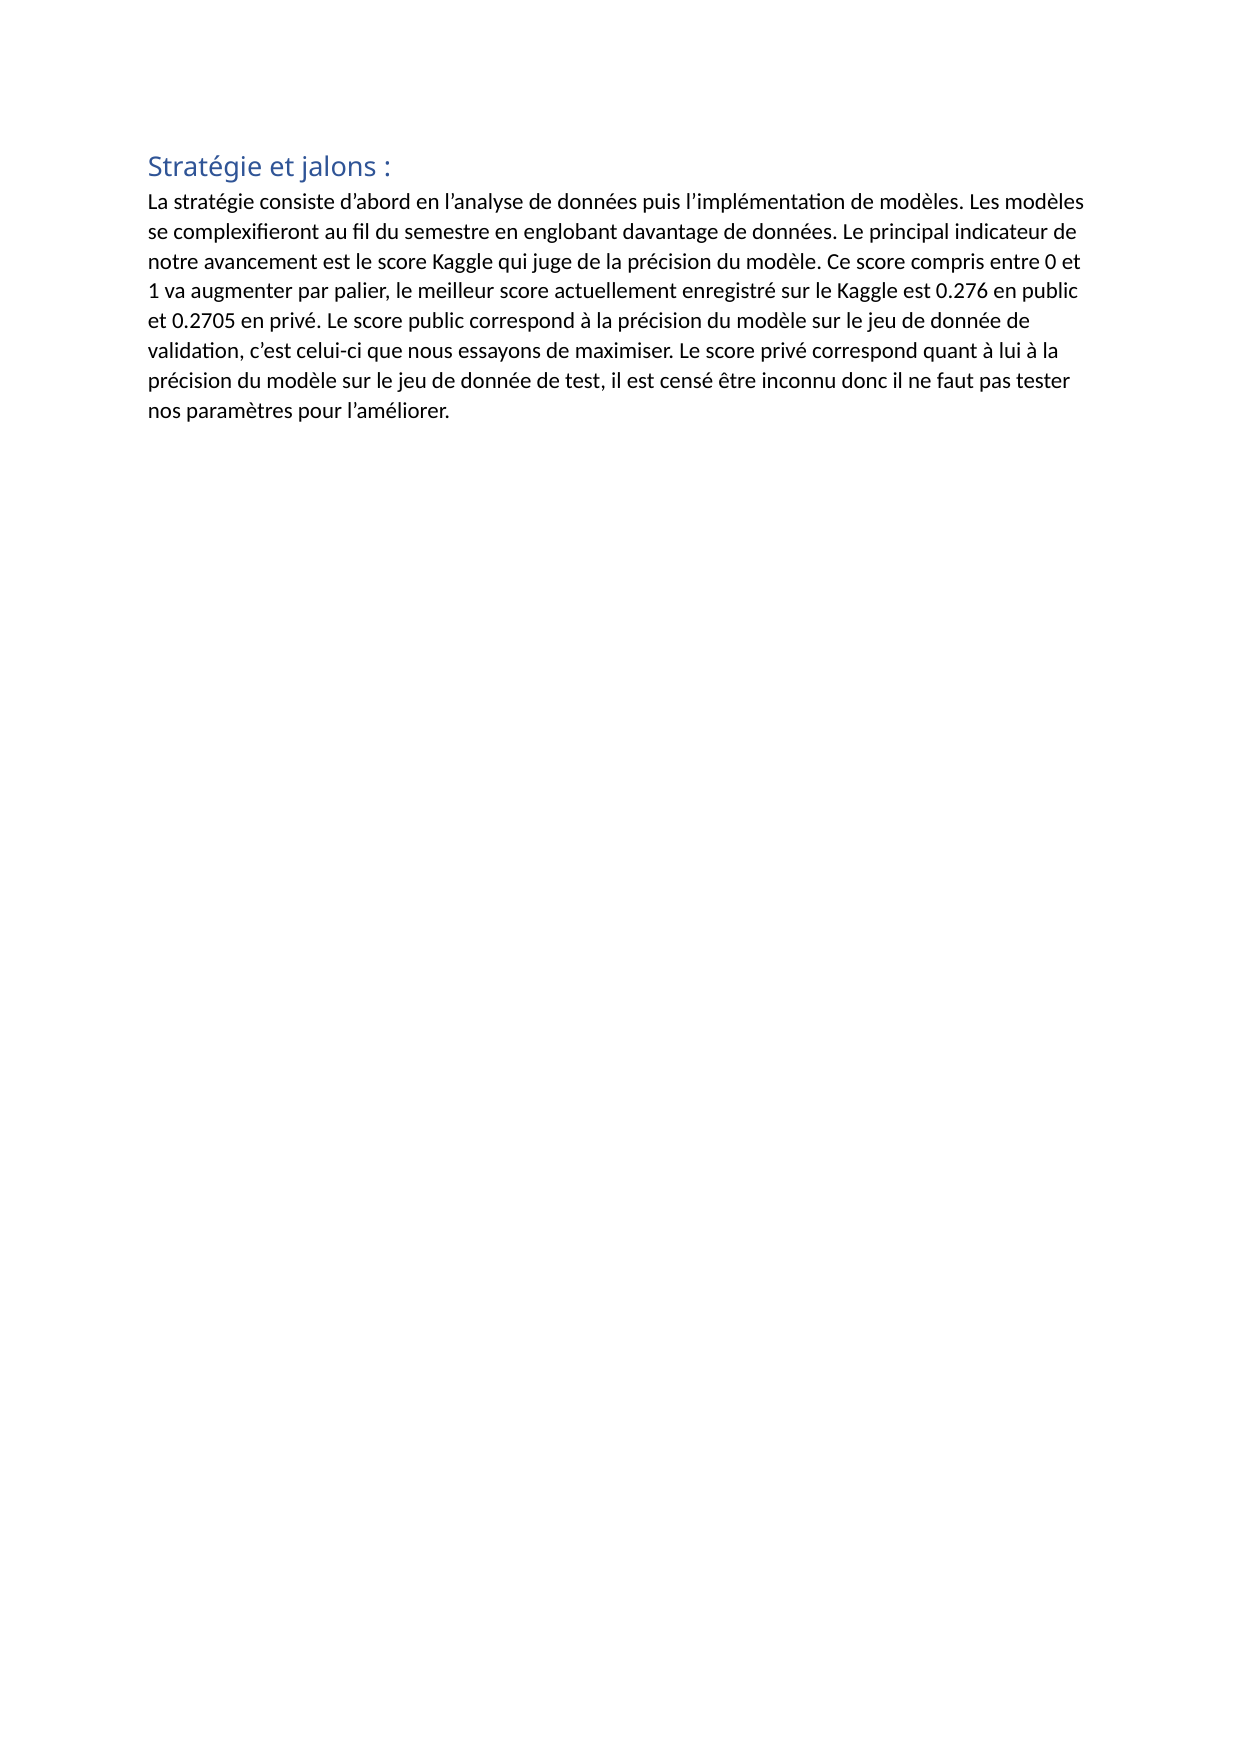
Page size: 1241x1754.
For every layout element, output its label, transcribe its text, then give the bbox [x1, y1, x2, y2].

text La stratégie consiste d’abord en l’analyse de données puis l’implémentation de modèles. Les modèles se complexifieront au fil du semestre en englobant davantage de données. Le principal indicateur de notre avancement est le score Kaggle qui juge de la précision du modèle. Ce score compris entre 0 et 1 va augmenter par palier, le meilleur score actuellement enregistré sur le Kaggle est 0.276 en public et 0.2705 en privé. Le score public correspond à la précision du modèle sur le jeu de donnée de validation, c’est celui-ci que nous essayons de maximiser. Le score privé correspond quant à lui à la précision du modèle sur le jeu de donnée de test, il est censé être inconnu donc il ne faut pas tester nos paramètres pour l’améliorer. [148, 187, 1093, 424]
subtitle Stratégie et jalons : [148, 148, 1093, 184]
